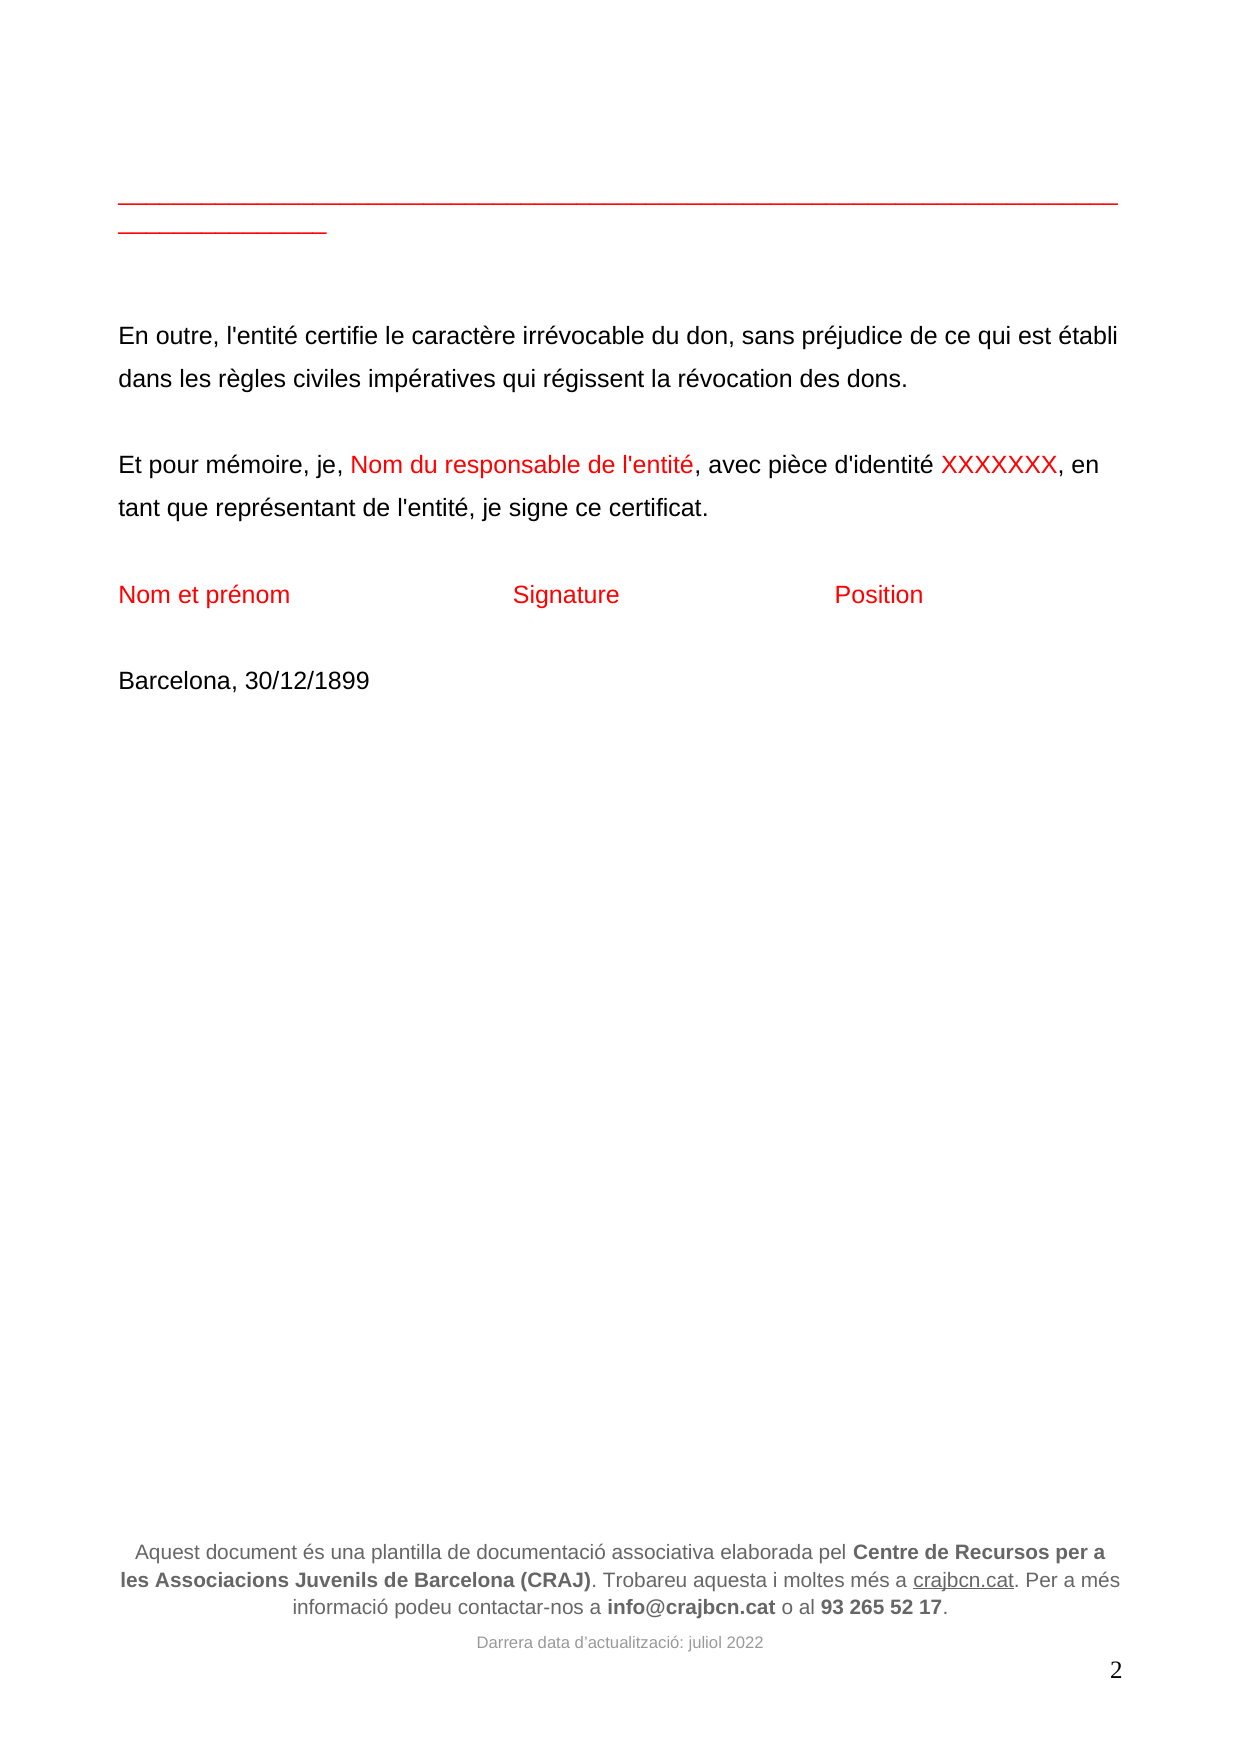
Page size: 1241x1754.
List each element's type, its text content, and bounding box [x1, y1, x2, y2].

text Nom et prénom Signature Position [118, 579, 1122, 608]
text Barcelona, 30/12/1899 [118, 666, 1122, 694]
text _______________________________________________________________________________________ [118, 177, 1122, 234]
text En outre, l'entité certifie le caractère irrévocable du don, sans préjudice de ce qui est établi dans les règles civiles impératives qui régissent la révocation des dons. [118, 278, 1122, 393]
text Et pour mémoire, je, Nom du responsable de l'entité, avec pièce d'identité XXXXXXX, en tant que représentant de l'entité, je signe ce certificat. [118, 450, 1122, 522]
